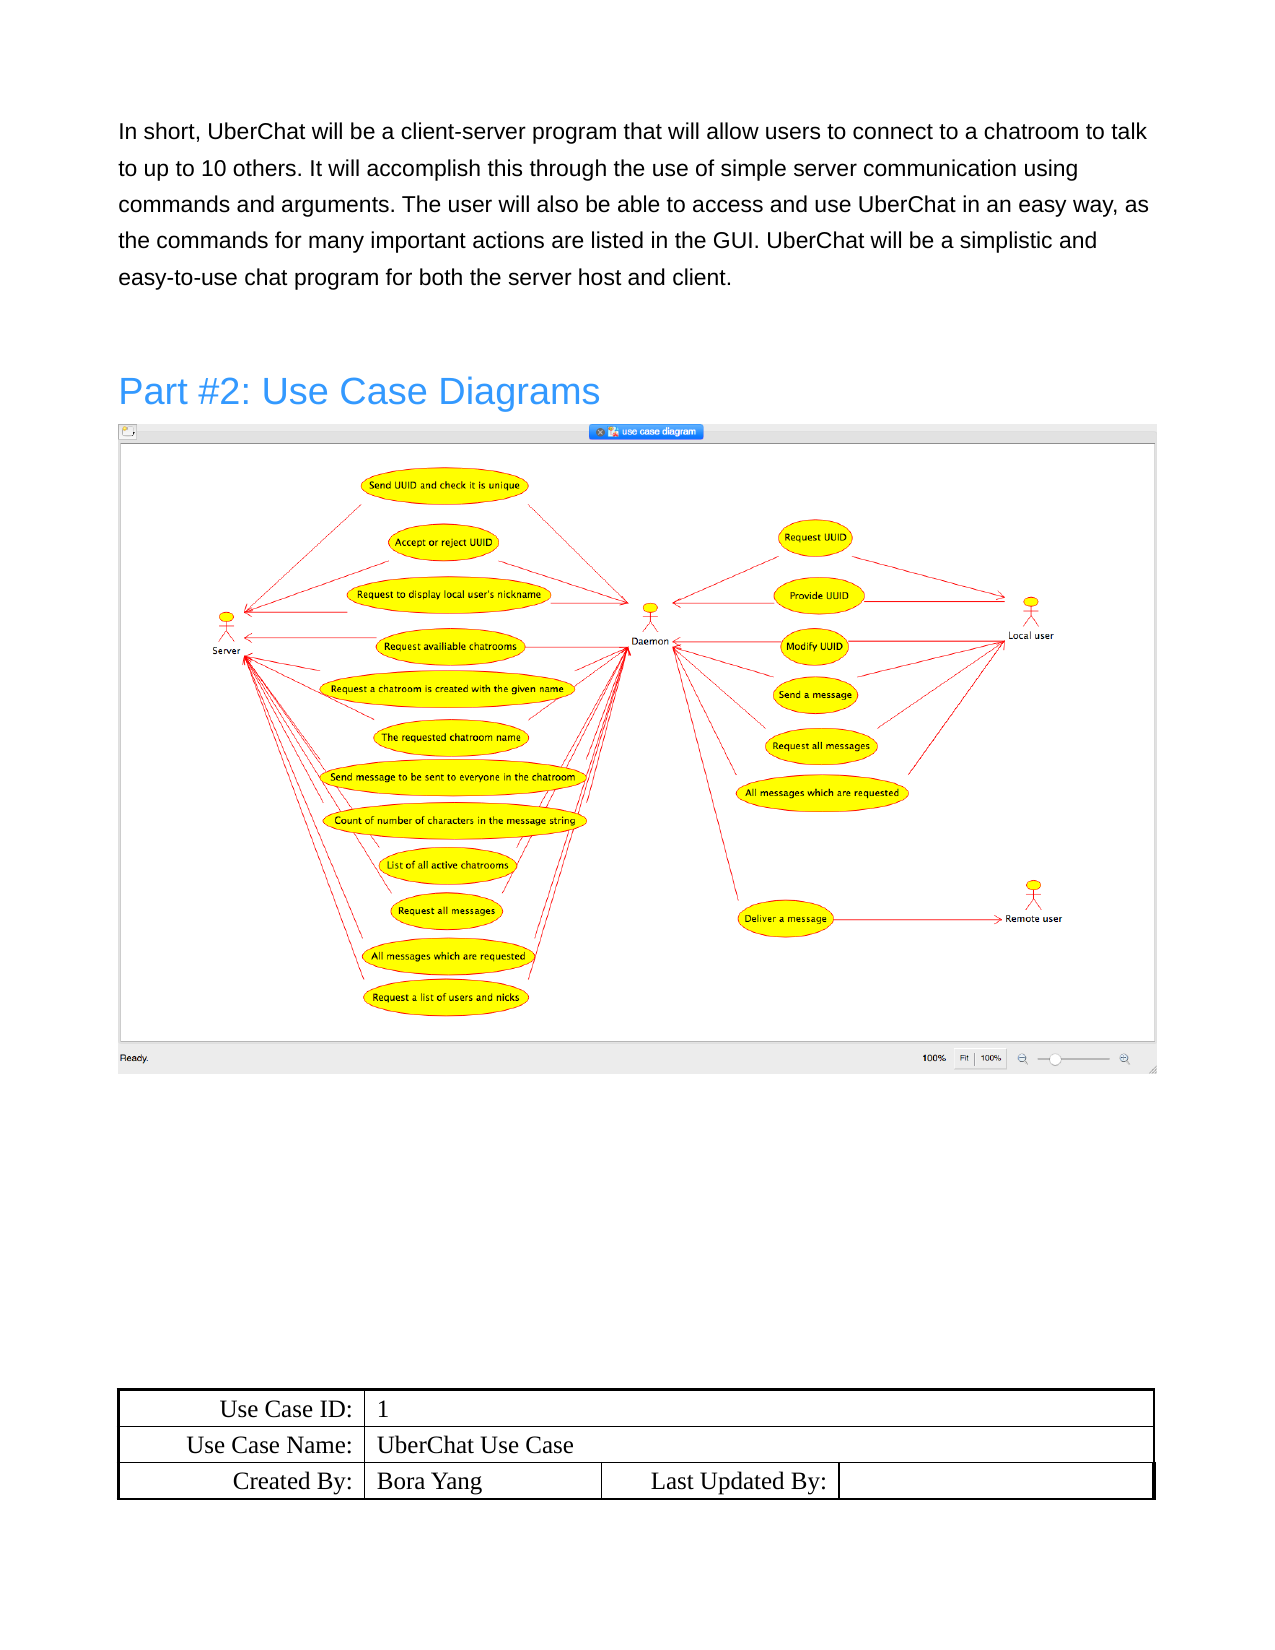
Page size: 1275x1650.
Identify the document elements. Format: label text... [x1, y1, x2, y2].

table_header Use Case ID: [120, 1391, 364, 1426]
table_cell Use Case Name: [120, 1427, 364, 1462]
table_cell Last Updated By: [602, 1463, 838, 1498]
table_header 1 [365, 1391, 1153, 1426]
subtitle Part #2: Use Case Diagrams [118, 325, 1157, 412]
table_cell Created By: [120, 1463, 364, 1498]
text In short, UberChat will be a client-server program that will allow users to connect to a chatroom to talk to up to 10 others. It will accomplish this through the use of simple server communication using commands and arguments. The user will also be able to access and use UberChat in an easy way, as the commands for many important actions are listed in the GUI. UberChat will be a simplistic and easy-to-use chat program for both the server host and client. [118, 118, 1157, 290]
table_cell Bora Yang [365, 1463, 601, 1498]
table_cell UberChat Use Case [365, 1427, 1153, 1462]
table_cell [840, 1463, 1152, 1498]
picture [118, 424, 1157, 1074]
